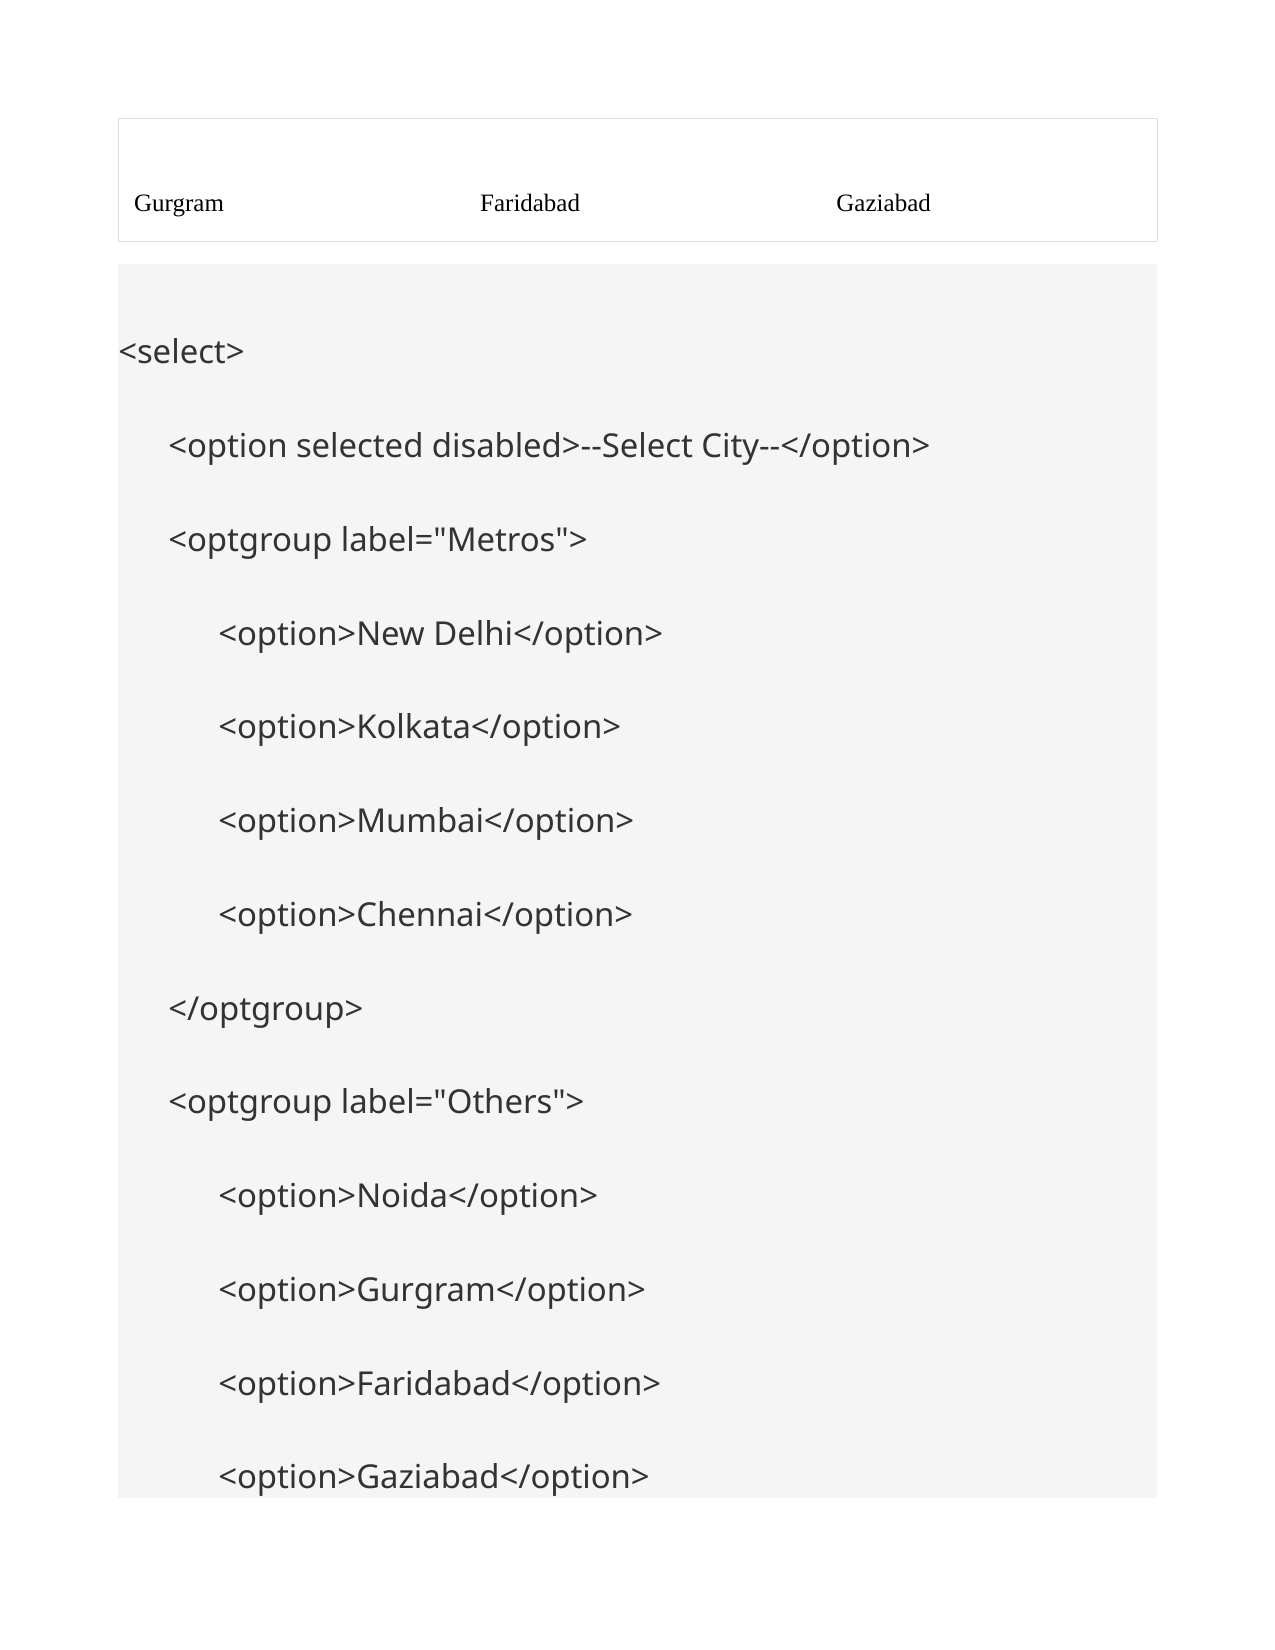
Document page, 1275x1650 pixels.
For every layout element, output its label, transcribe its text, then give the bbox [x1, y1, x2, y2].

text <option>Kolkata</option> [118, 703, 1157, 748]
text <option>Gurgram</option> [118, 1266, 1157, 1311]
text <select> [118, 328, 1157, 373]
text <optgroup label="Others"> [118, 1078, 1157, 1123]
text </optgroup> [118, 985, 1157, 1029]
text <option>Mumbai</option> [118, 797, 1157, 842]
text <optgroup label="Metros"> [118, 516, 1157, 561]
text <option>Gaziabad</option> [118, 1453, 1157, 1498]
text <option selected disabled>--Select City--</option> [118, 422, 1157, 467]
text <option>Noida</option> [118, 1172, 1157, 1217]
text <option>New Delhi</option> [118, 610, 1157, 654]
text <option>Faridabad</option> [118, 1360, 1157, 1404]
text Gurgram Faridabad Gaziabad [119, 119, 1157, 241]
text <option>Chennai</option> [118, 891, 1157, 936]
